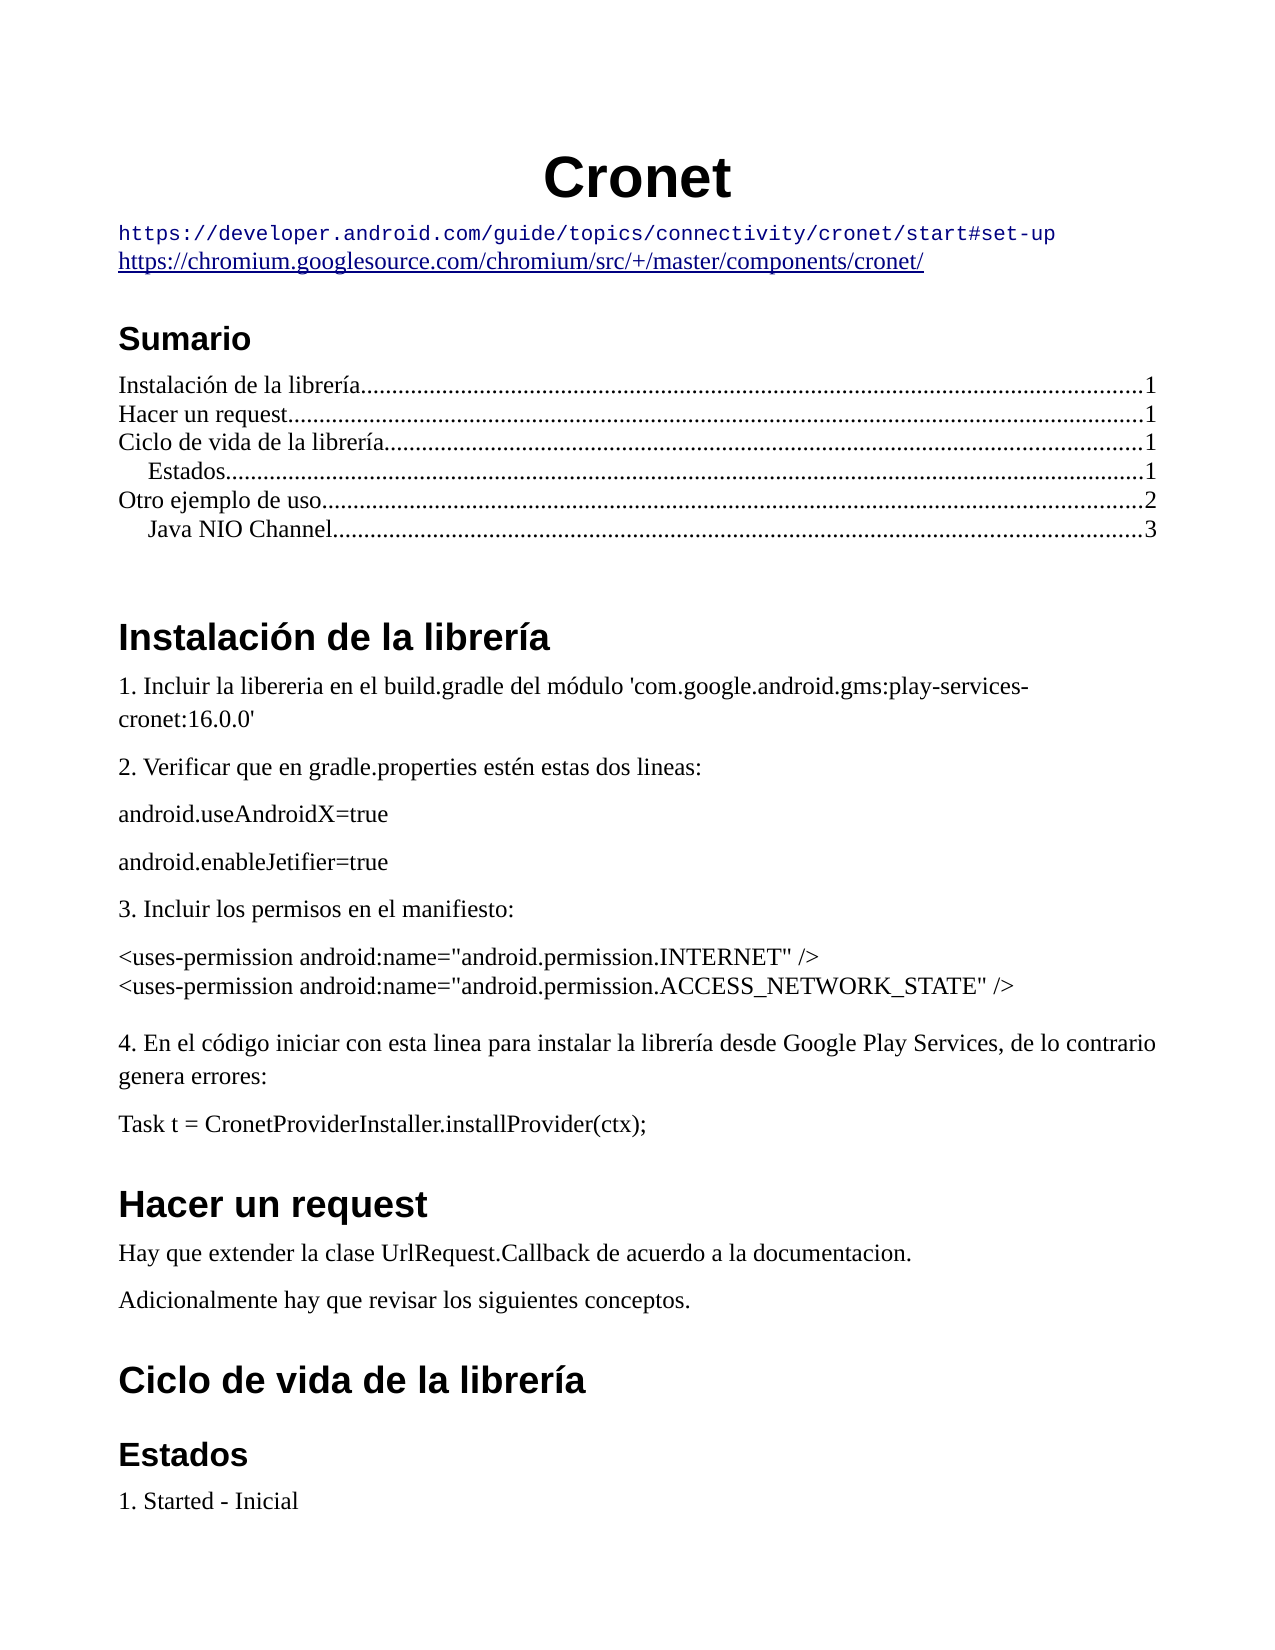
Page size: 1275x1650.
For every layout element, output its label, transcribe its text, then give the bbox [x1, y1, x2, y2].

subtitle Hacer un request [118, 1182, 1157, 1225]
text 1. Started - Inicial [118, 1486, 1157, 1515]
text Java NIO Channel 3 [148, 514, 1157, 542]
text https://developer.android.com/guide/topics/connectivity/cronet/start#set-up [118, 223, 1157, 246]
text android.enableJetifier=true [118, 847, 1157, 876]
text <uses-permission android:name="android.permission.INTERNET" /> <uses-permission android:name="android.permission.ACCESS_NETWORK_STATE" /> [118, 942, 1157, 1000]
subtitle Sumario [118, 319, 1157, 357]
subtitle Instalación de la librería [118, 615, 1157, 659]
title Cronet [118, 143, 1157, 210]
text Otro ejemplo de uso 2 [118, 485, 1157, 514]
text Task t = CronetProviderInstaller.installProvider(ctx); [118, 1109, 1157, 1138]
text Ciclo de vida de la librería 1 [118, 427, 1157, 456]
text android.useAndroidX=true [118, 799, 1157, 828]
text Instalación de la librería 1 [118, 370, 1157, 399]
text Hacer un request 1 [118, 399, 1157, 427]
text 3. Incluir los permisos en el manifiesto: [118, 894, 1157, 923]
subtitle Ciclo de vida de la librería [118, 1358, 1157, 1402]
text Hay que extender la clase UrlRequest.Callback de acuerdo a la documentacion. [118, 1238, 1157, 1267]
text 1. Incluir la libereria en el build.gradle del módulo 'com.google.android.gms:play-services-cronet:16.0.0' [118, 671, 1157, 733]
text https://chromium.googlesource.com/chromium/src/+/master/components/cronet/ [118, 246, 1157, 275]
text Estados 1 [148, 456, 1157, 485]
subtitle Estados [118, 1435, 1157, 1474]
text 4. En el código iniciar con esta linea para instalar la librería desde Google Play Services, de lo contrario genera errores: [118, 1028, 1157, 1090]
text 2. Verificar que en gradle.properties estén estas dos lineas: [118, 752, 1157, 781]
text Adicionalmente hay que revisar los siguientes conceptos. [118, 1285, 1157, 1314]
